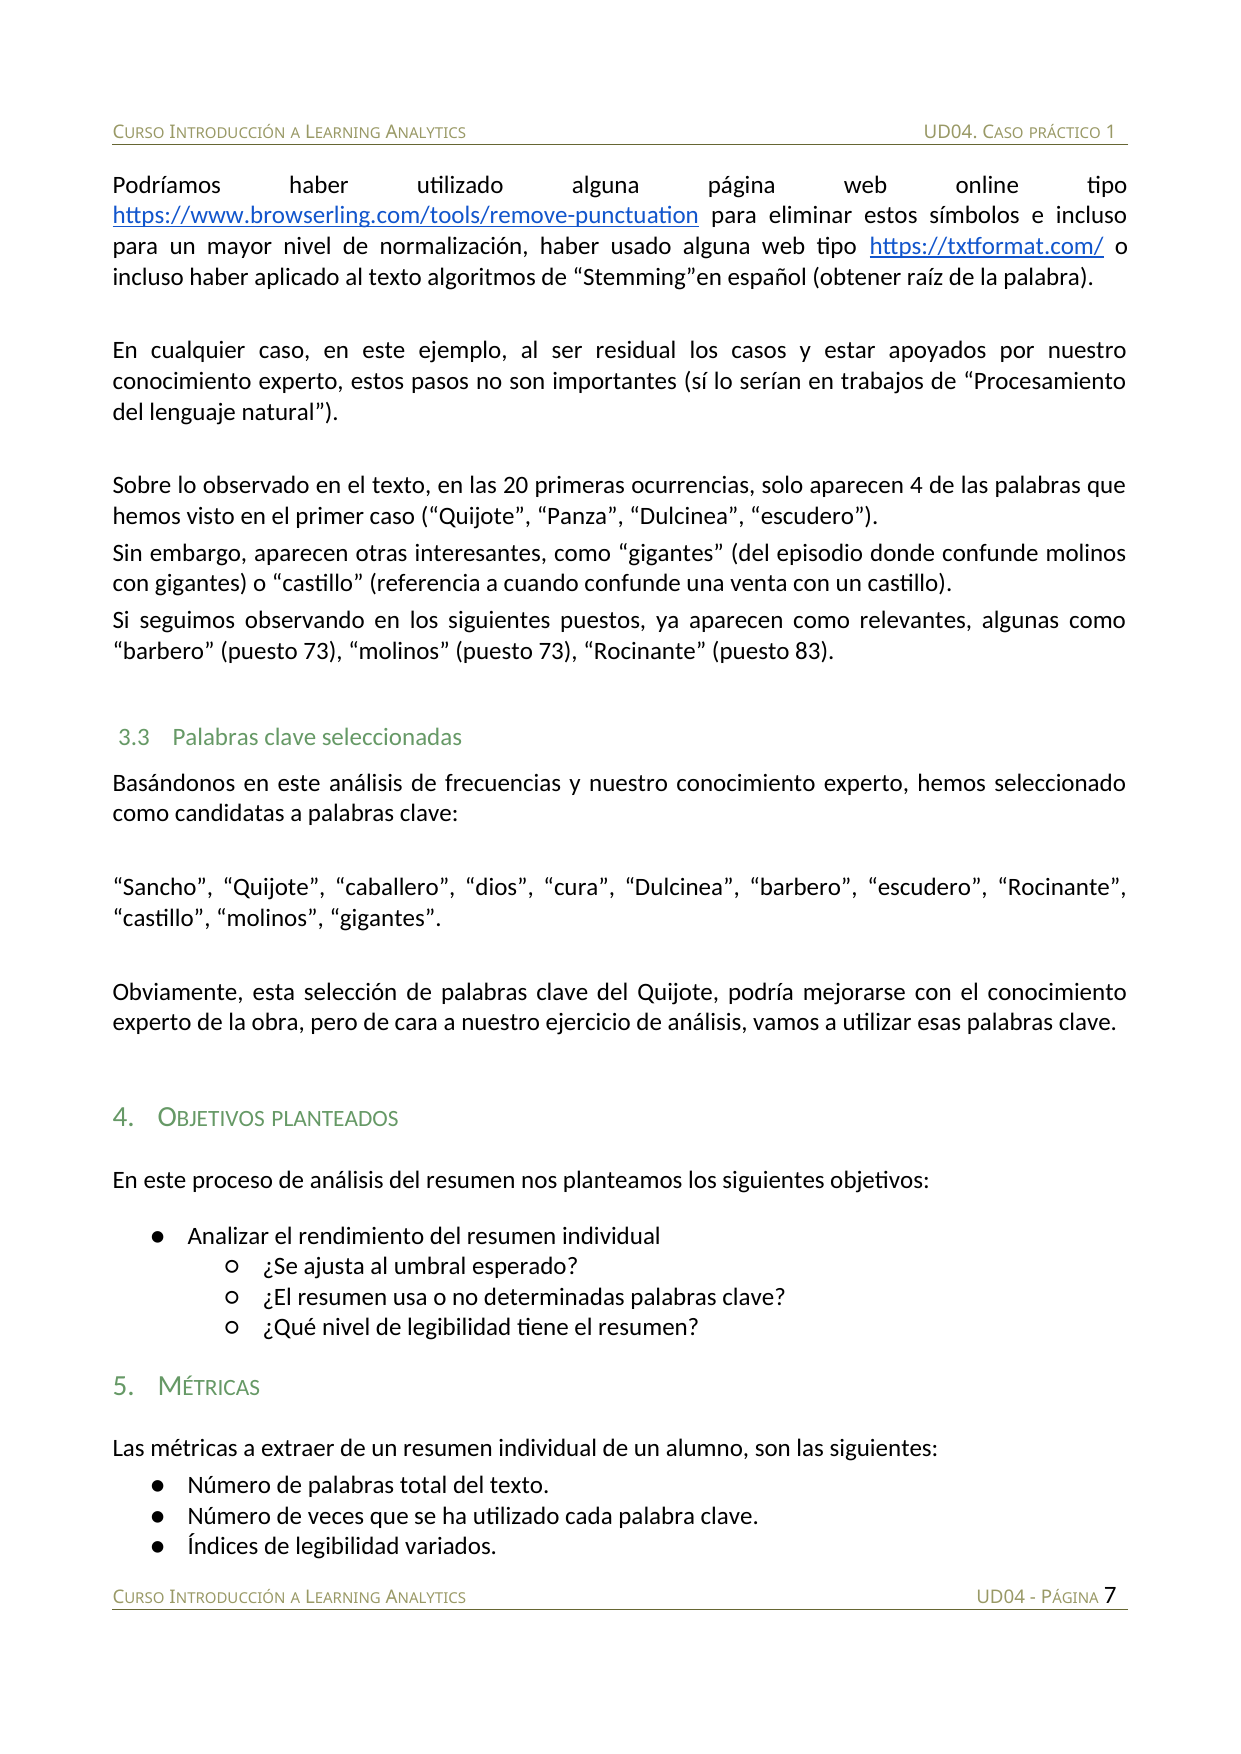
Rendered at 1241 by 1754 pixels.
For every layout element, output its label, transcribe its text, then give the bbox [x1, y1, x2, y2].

text Basándonos en este análisis de frecuencias y nuestro conocimiento experto, hemos seleccionado como candidatas a palabras clave: [112, 767, 1128, 828]
text “Sancho”, “Quijote”, “caballero”, “dios”, “cura”, “Dulcinea”, “barbero”, “escudero”, “Rocinante”, “castillo”, “molinos”, “gigantes”. [112, 871, 1128, 932]
list Número de veces que se ha utilizado cada palabra clave. [150, 1500, 1128, 1530]
subtitle Palabras clave seleccionadas [112, 721, 1128, 752]
text Sobre lo observado en el texto, en las 20 primeras ocurrencias, solo aparecen 4 de las palabras que hemos visto en el primer caso (“Quijote”, “Panza”, “Dulcinea”, “escudero”). [112, 469, 1128, 531]
text Podríamos haber utilizado alguna página web online tipo https://www.browserling.com/tools/remove-punctuation para eliminar estos símbolos e incluso para un mayor nivel de normalización, haber usado alguna web tipo https://txtformat.com/ o incluso haber aplicado al texto algoritmos de “Stemming”en español (obtener raíz de la palabra). [112, 169, 1128, 291]
text En este proceso de análisis del resumen nos planteamos los siguientes objetivos: [112, 1164, 1128, 1195]
subtitle Métricas [112, 1367, 1128, 1402]
list Índices de legibilidad variados. [150, 1530, 1128, 1561]
list ¿Se ajusta al umbral esperado? [225, 1250, 1128, 1281]
subtitle Objetivos planteados [112, 1098, 1128, 1134]
text Obviamente, esta selección de palabras clave del Quijote, podría mejorarse con el conocimiento experto de la obra, pero de cara a nuestro ejercicio de análisis, vamos a utilizar esas palabras clave. [112, 976, 1128, 1037]
list ¿Qué nivel de legibilidad tiene el resumen? [225, 1311, 1128, 1342]
list Número de palabras total del texto. [150, 1469, 1128, 1500]
text En cualquier caso, en este ejemplo, al ser residual los casos y estar apoyados por nuestro conocimiento experto, estos pasos no son importantes (sí lo serían en trabajos de “Procesamiento del lenguaje natural”). [112, 334, 1128, 426]
list Analizar el rendimiento del resumen individual [150, 1220, 1128, 1250]
text Sin embargo, aparecen otras interesantes, como “gigantes” (del episodio donde confunde molinos con gigantes) o “castillo” (referencia a cuando confunde una venta con un castillo). [112, 537, 1128, 598]
text Si seguimos observando en los siguientes puestos, ya aparecen como relevantes, algunas como “barbero” (puesto 73), “molinos” (puesto 73), “Rocinante” (puesto 83). [112, 604, 1128, 666]
text Las métricas a extraer de un resumen individual de un alumno, son las siguientes: [112, 1432, 1128, 1463]
list ¿El resumen usa o no determinadas palabras clave? [225, 1281, 1128, 1311]
